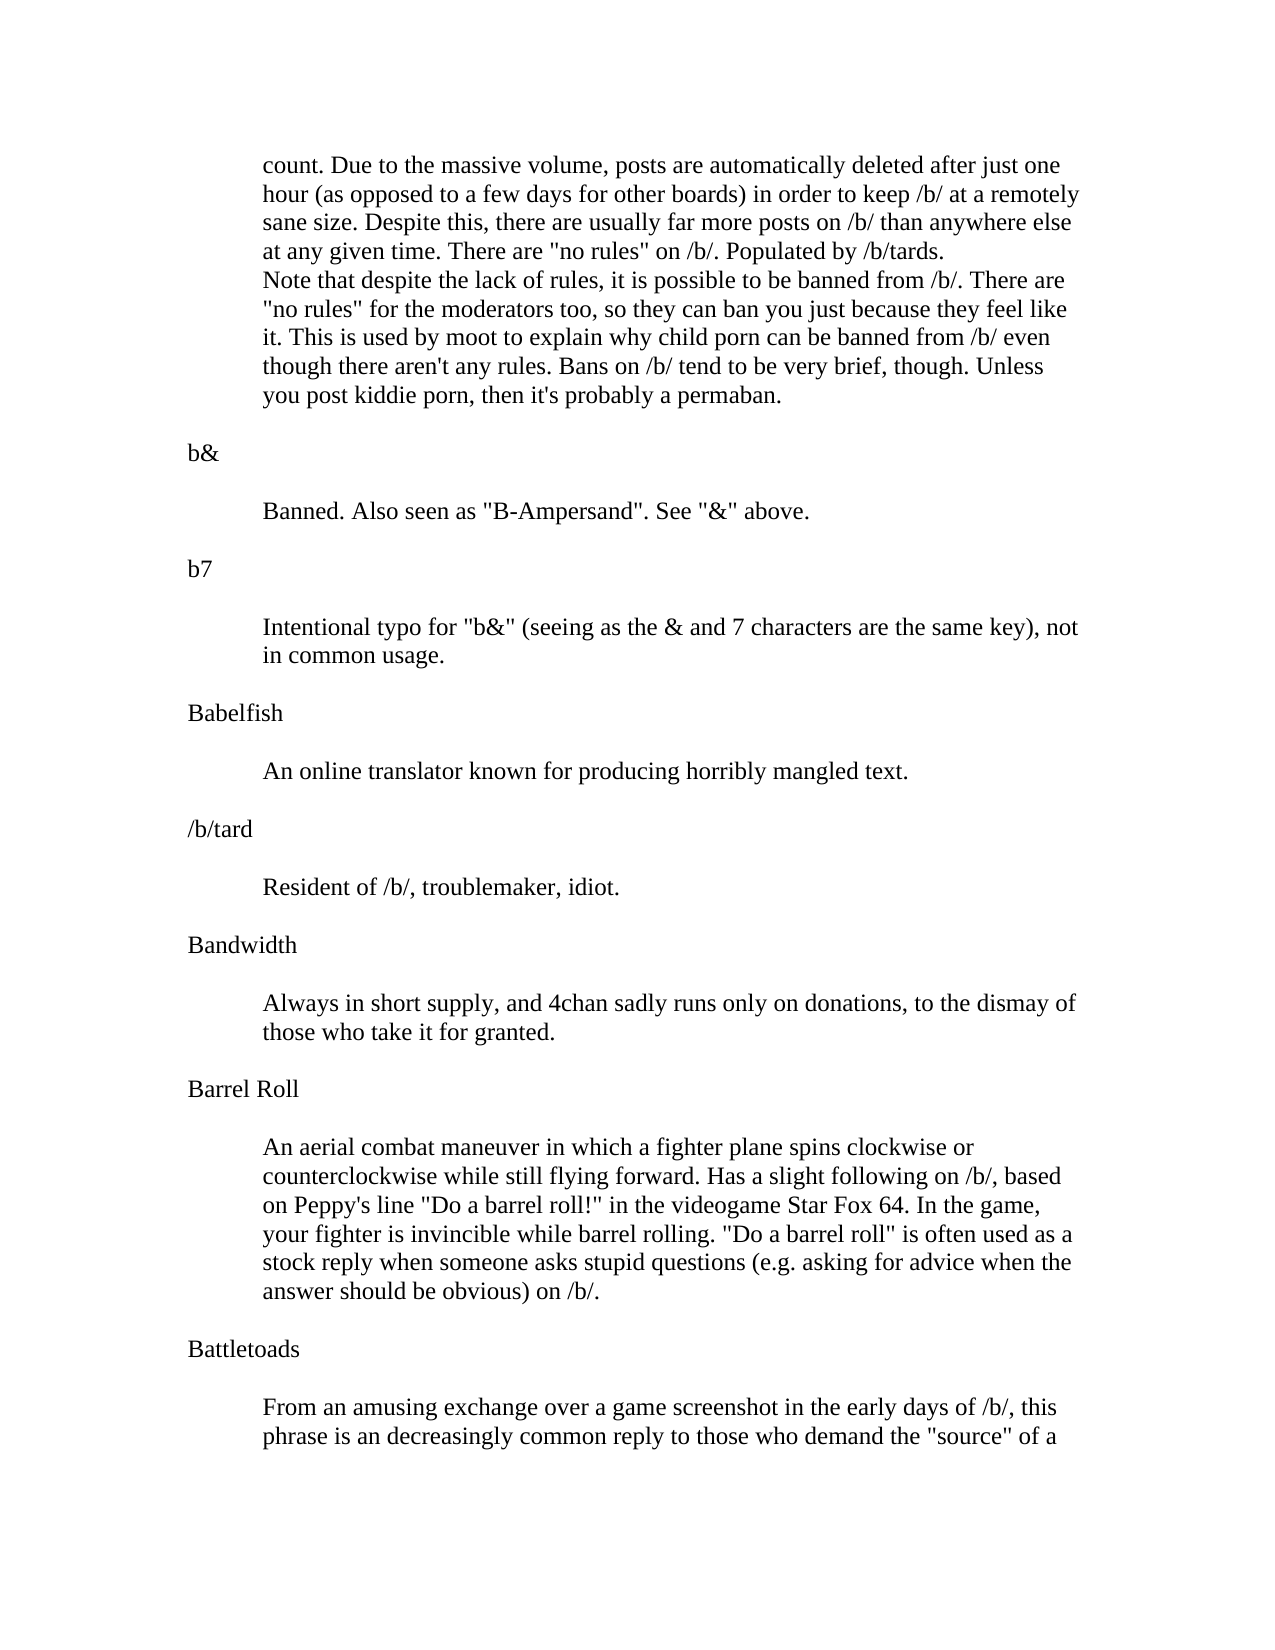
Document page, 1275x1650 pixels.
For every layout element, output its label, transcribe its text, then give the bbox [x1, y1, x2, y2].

text Always in short supply, and 4chan sadly runs only on donations, to the dismay of those who take it for granted. [262, 988, 1087, 1045]
text Banned. Also seen as "B-Ampersand". See "&" above. [262, 496, 1087, 524]
text Note that despite the lack of rules, it is possible to be banned from /b/. There are "no rules" for the moderators too, so they can ban you just because they feel like it. This is used by moot to explain why child porn can be banned from /b/ even though there aren't any rules. Bans on /b/ tend to be very brief, though. Unless you post kiddie porn, then it's probably a permaban. [262, 265, 1087, 409]
text Intentional typo for "b&" (seeing as the & and 7 characters are the same key), not in common usage. [262, 612, 1087, 669]
text From an amusing exchange over a game screenshot in the early days of /b/, this phrase is an decreasingly common reply to those who demand the "source" of a [262, 1392, 1087, 1449]
text Resident of /b/, troublemaker, idiot. [262, 872, 1087, 901]
text Battletoads [187, 1334, 1087, 1363]
text b& [187, 438, 1087, 467]
text Bandwidth [187, 930, 1087, 959]
text /b/tard [187, 814, 1087, 843]
text An online translator known for producing horribly mangled text. [262, 756, 1087, 785]
text An aerial combat maneuver in which a fighter plane spins clockwise or counterclockwise while still flying forward. Has a slight following on /b/, based on Peppy's line "Do a barrel roll!" in the videogame Star Fox 64. In the game, your fighter is invincible while barrel rolling. "Do a barrel roll" is often used as a stock reply when someone asks stupid questions (e.g. asking for advice when the answer should be obvious) on /b/. [262, 1132, 1087, 1305]
text Barrel Roll [187, 1074, 1087, 1103]
text b7 [187, 554, 1087, 582]
text count. Due to the massive volume, posts are automatically deleted after just one hour (as opposed to a few days for other boards) in order to keep /b/ at a remotely sane size. Despite this, there are usually far more posts on /b/ than anywhere else at any given time. There are "no rules" on /b/. Populated by /b/tards. [262, 150, 1087, 265]
text Babelfish [187, 698, 1087, 727]
